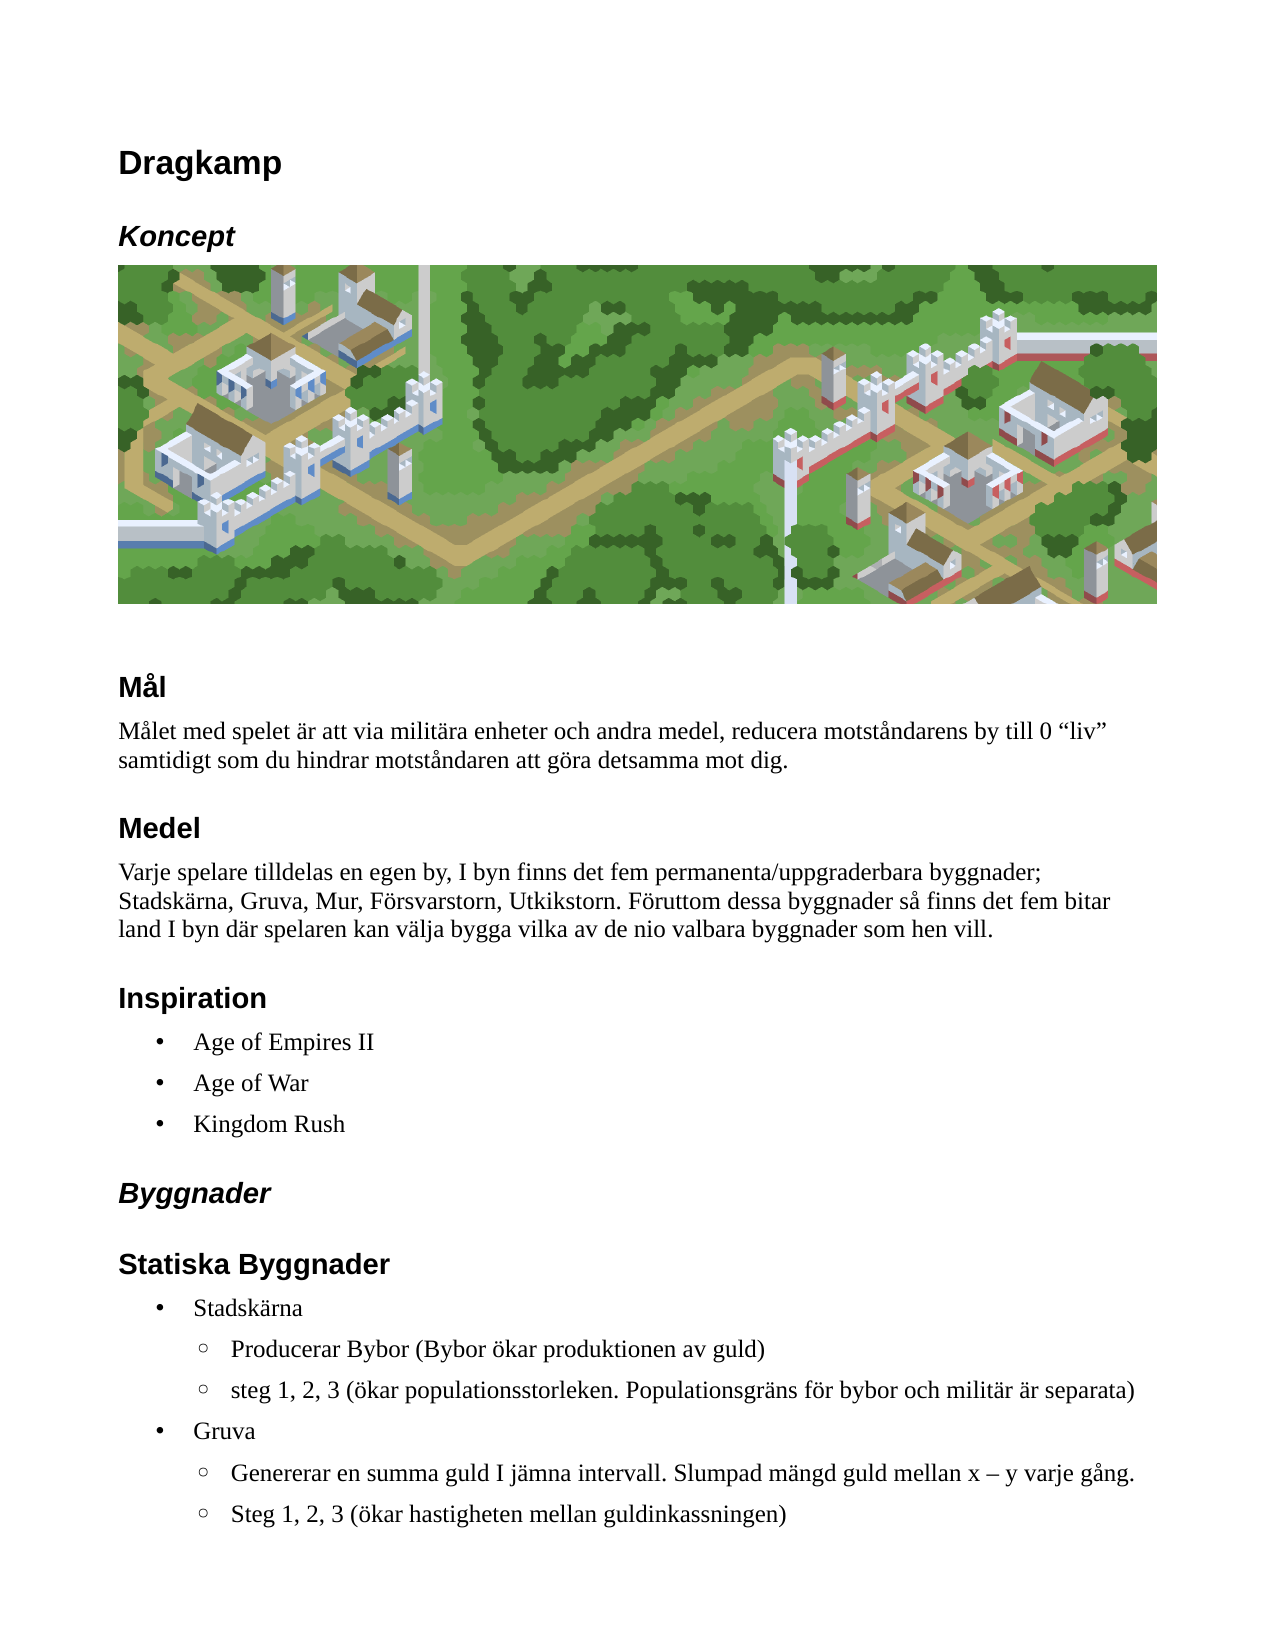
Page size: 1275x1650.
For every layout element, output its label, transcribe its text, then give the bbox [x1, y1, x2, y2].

text Målet med spelet är att via militära enheter och andra medel, reducera motståndarens by till 0 “liv” samtidigt som du hindrar motståndaren att göra detsamma mot dig. [118, 716, 1157, 773]
subtitle Koncept [118, 219, 1157, 253]
list Age of War [156, 1068, 1157, 1097]
list Steg 1, 2, 3 (ökar hastigheten mellan guldinkassningen) [193, 1499, 1157, 1528]
subtitle Dragkamp [118, 143, 1157, 182]
list Genererar en summa guld I jämna intervall. Slumpad mängd guld mellan x – y varje gång. [193, 1458, 1157, 1486]
subtitle Inspiration [118, 981, 1157, 1014]
subtitle Medel [118, 811, 1157, 844]
list Stadskärna [156, 1293, 1157, 1321]
list steg 1, 2, 3 (ökar populationsstorleken. Populationsgräns för bybor och militär är separata) [193, 1375, 1157, 1404]
picture [118, 265, 1157, 604]
list Producerar Bybor (Bybor ökar produktionen av guld) [193, 1334, 1157, 1363]
subtitle Mål [118, 670, 1157, 703]
text Varje spelare tilldelas en egen by, I byn finns det fem permanenta/uppgraderbara byggnader; Stadskärna, Gruva, Mur, Försvarstorn, Utkikstorn. Föruttom dessa byggnader så finns det fem bitar land I byn där spelaren kan välja bygga vilka av de nio valbara byggnader som hen vill. [118, 857, 1157, 943]
list Gruva [156, 1416, 1157, 1445]
subtitle Statiska Byggnader [118, 1247, 1157, 1280]
list Kingdom Rush [156, 1109, 1157, 1138]
subtitle Byggnader [118, 1176, 1157, 1209]
list Age of Empires II [156, 1027, 1157, 1056]
